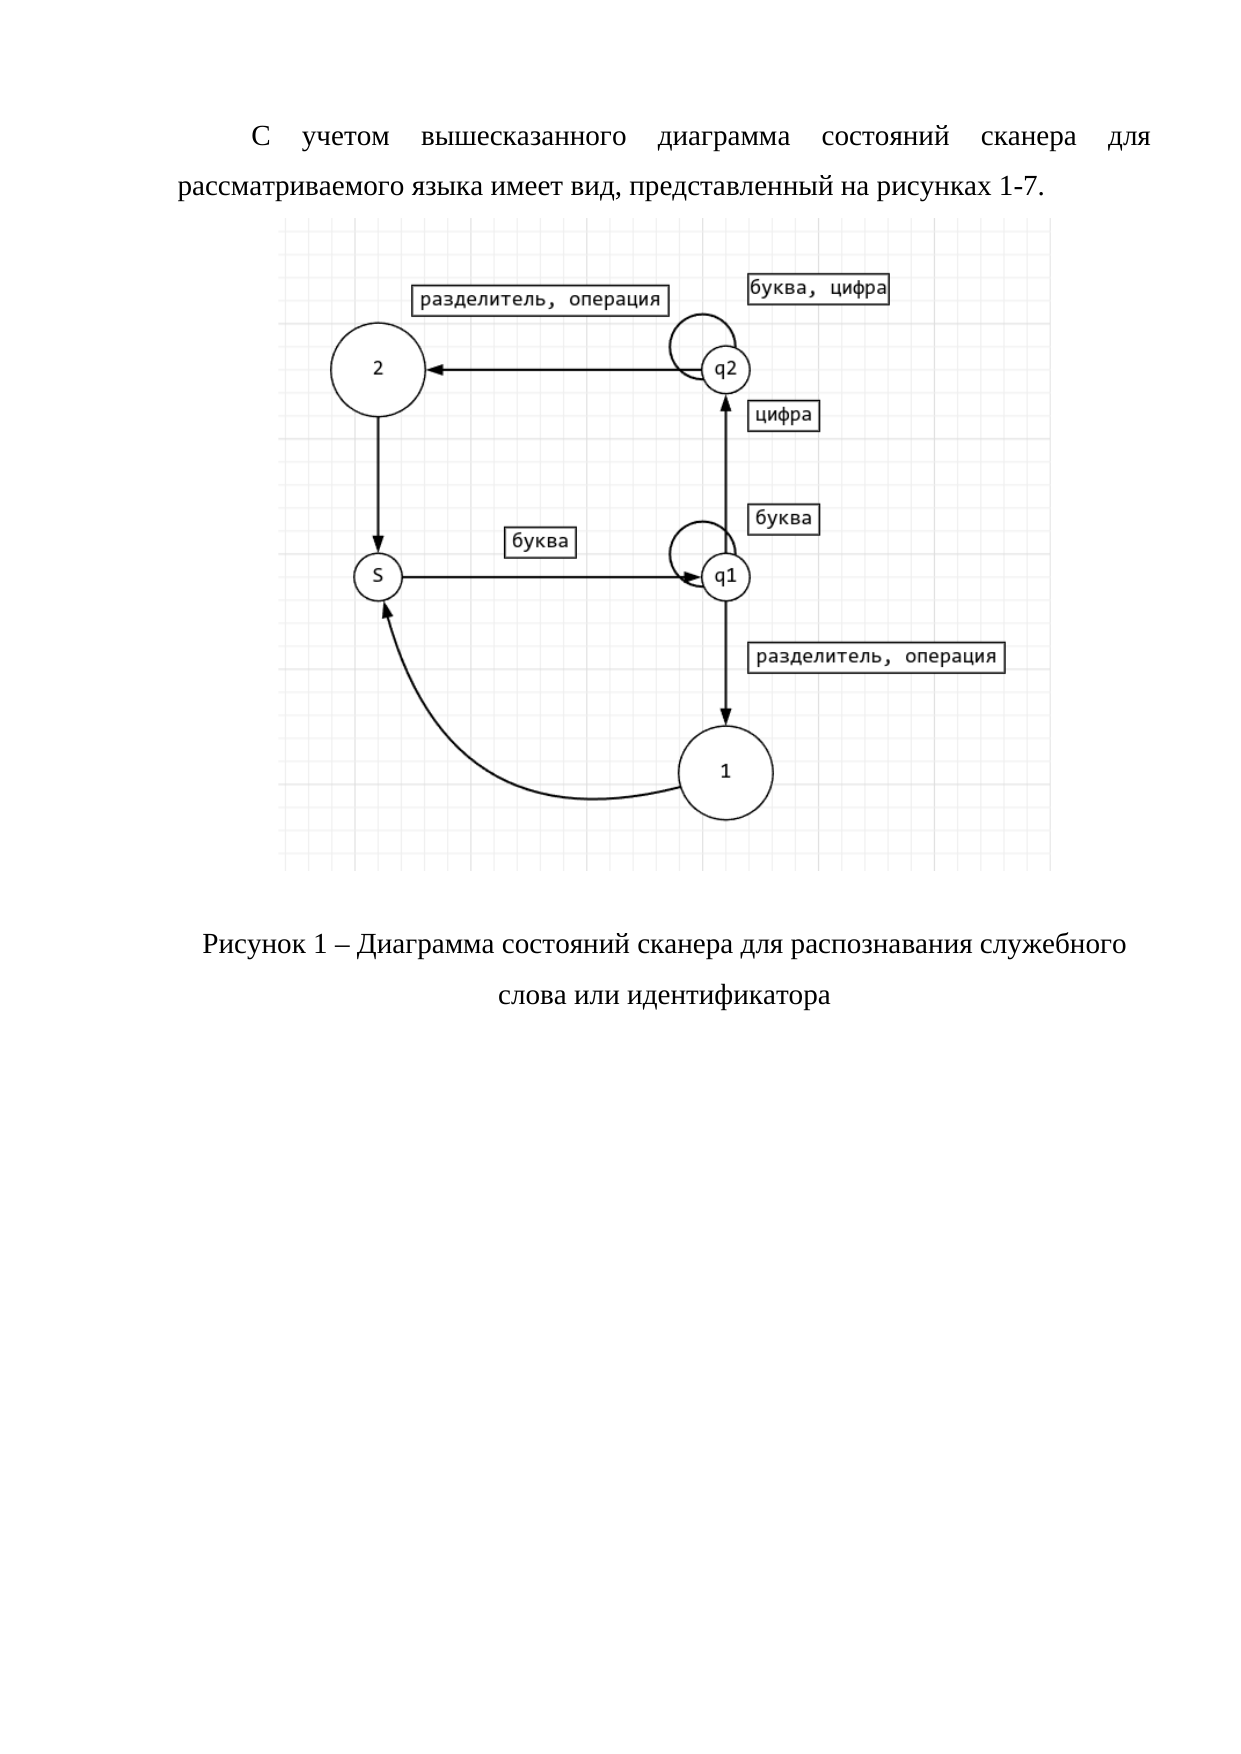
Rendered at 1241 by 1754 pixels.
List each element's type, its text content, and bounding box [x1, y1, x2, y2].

text С учетом вышесказанного диаграмма состояний сканера для рассматриваемого языка имеет вид, представленный на рисунках 1-7. [177, 118, 1152, 202]
text Рисунок 1 – Диаграмма состояний сканера для распознавания служебного слова или идентификатора [177, 927, 1152, 1011]
picture [278, 218, 1051, 871]
